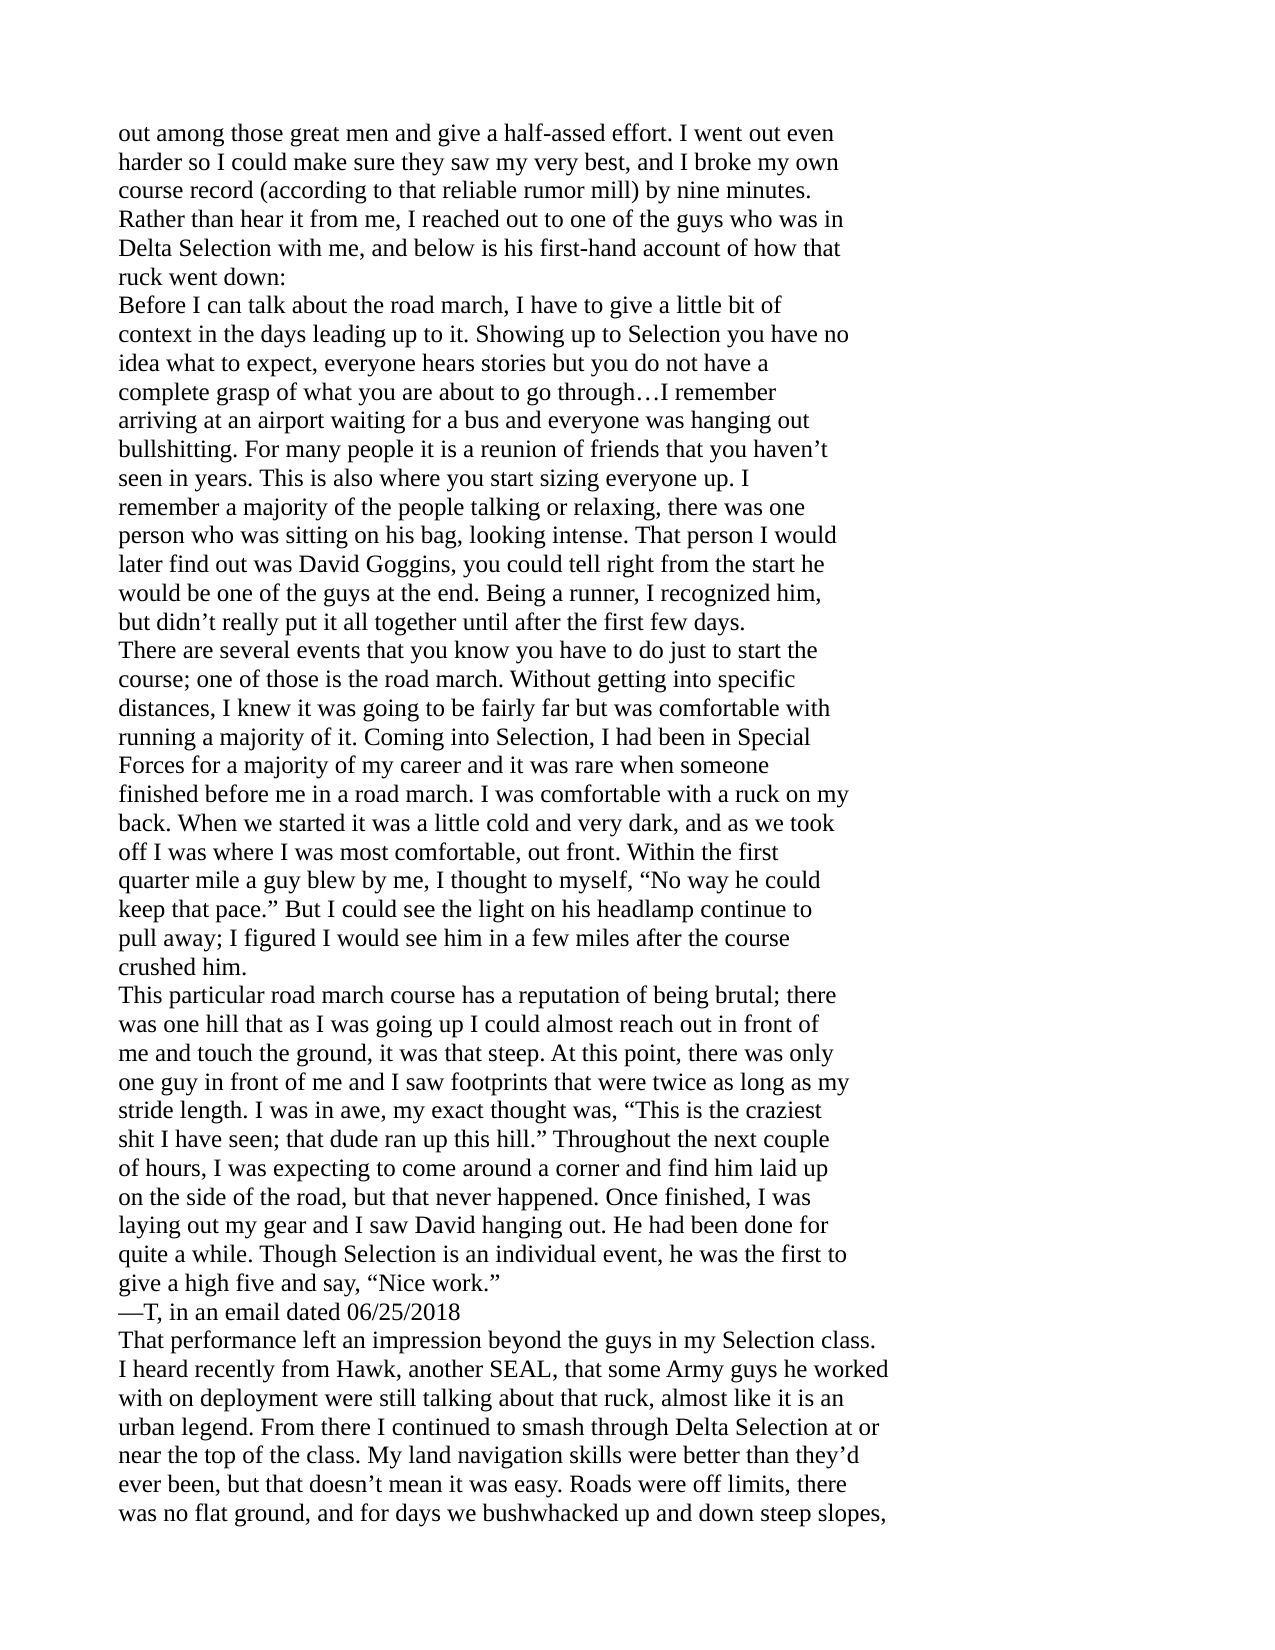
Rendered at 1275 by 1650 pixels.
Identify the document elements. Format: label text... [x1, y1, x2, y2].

text —T, in an email dated 06/25/2018 [118, 1297, 1157, 1326]
text Delta Selection with me, and below is his first-hand account of how that [118, 233, 1157, 262]
text ever been, but that doesn’t mean it was easy. Roads were off limits, there [118, 1469, 1157, 1498]
text shit I have seen; that dude ran up this hill.” Throughout the next couple [118, 1124, 1157, 1153]
text of hours, I was expecting to come around a corner and find him laid up [118, 1153, 1157, 1182]
text pull away; I figured I would see him in a few miles after the course [118, 923, 1157, 952]
text stride length. I was in awe, my exact thought was, “This is the craziest [118, 1096, 1157, 1124]
text harder so I could make sure they saw my very best, and I broke my own [118, 147, 1157, 176]
text running a majority of it. Coming into Selection, I had been in Special [118, 722, 1157, 751]
text distances, I knew it was going to be fairly far but was comfortable with [118, 693, 1157, 722]
text remember a majority of the people talking or relaxing, there was one [118, 492, 1157, 521]
text context in the days leading up to it. Showing up to Selection you have no [118, 319, 1157, 348]
text idea what to expect, everyone hears stories but you do not have a [118, 348, 1157, 377]
text This particular road march course has a reputation of being brutal; there [118, 981, 1157, 1009]
text quarter mile a guy blew by me, I thought to myself, “No way he could [118, 866, 1157, 894]
text Rather than hear it from me, I reached out to one of the guys who was in [118, 204, 1157, 233]
text near the top of the class. My land navigation skills were better than they’d [118, 1441, 1157, 1469]
text but didn’t really put it all together until after the first few days. [118, 607, 1157, 636]
text keep that pace.” But I could see the light on his headlamp continue to [118, 894, 1157, 923]
text There are several events that you know you have to do just to start the [118, 636, 1157, 664]
text later find out was David Goggins, you could tell right from the start he [118, 549, 1157, 578]
text on the side of the road, but that never happened. Once finished, I was [118, 1182, 1157, 1211]
text urban legend. From there I continued to smash through Delta Selection at or [118, 1412, 1157, 1441]
text laying out my gear and I saw David hanging out. He had been done for [118, 1211, 1157, 1239]
text person who was sitting on his bag, looking intense. That person I would [118, 521, 1157, 549]
text out among those great men and give a half-assed effort. I went out even [118, 118, 1157, 147]
text was one hill that as I was going up I could almost reach out in front of [118, 1009, 1157, 1038]
text one guy in front of me and I saw footprints that were twice as long as my [118, 1067, 1157, 1096]
text Forces for a majority of my career and it was rare when someone [118, 751, 1157, 779]
text I heard recently from Hawk, another SEAL, that some Army guys he worked [118, 1354, 1157, 1383]
text quite a while. Though Selection is an individual event, he was the first to [118, 1239, 1157, 1268]
text course; one of those is the road march. Without getting into specific [118, 664, 1157, 693]
text That performance left an impression beyond the guys in my Selection class. [118, 1326, 1157, 1354]
text bullshitting. For many people it is a reunion of friends that you haven’t [118, 434, 1157, 463]
text seen in years. This is also where you start sizing everyone up. I [118, 463, 1157, 492]
text ruck went down: [118, 262, 1157, 291]
text course record (according to that reliable rumor mill) by nine minutes. [118, 176, 1157, 204]
text was no flat ground, and for days we bushwhacked up and down steep slopes, [118, 1498, 1157, 1527]
text crushed him. [118, 952, 1157, 981]
text with on deployment were still talking about that ruck, almost like it is an [118, 1383, 1157, 1412]
text back. When we started it was a little cold and very dark, and as we took [118, 808, 1157, 837]
text give a high five and say, “Nice work.” [118, 1268, 1157, 1297]
text off I was where I was most comfortable, out front. Within the first [118, 837, 1157, 866]
text complete grasp of what you are about to go through…I remember [118, 377, 1157, 406]
text arriving at an airport waiting for a bus and everyone was hanging out [118, 406, 1157, 434]
text would be one of the guys at the end. Being a runner, I recognized him, [118, 578, 1157, 607]
text finished before me in a road march. I was comfortable with a ruck on my [118, 779, 1157, 808]
text Before I can talk about the road march, I have to give a little bit of [118, 291, 1157, 319]
text me and touch the ground, it was that steep. At this point, there was only [118, 1038, 1157, 1067]
